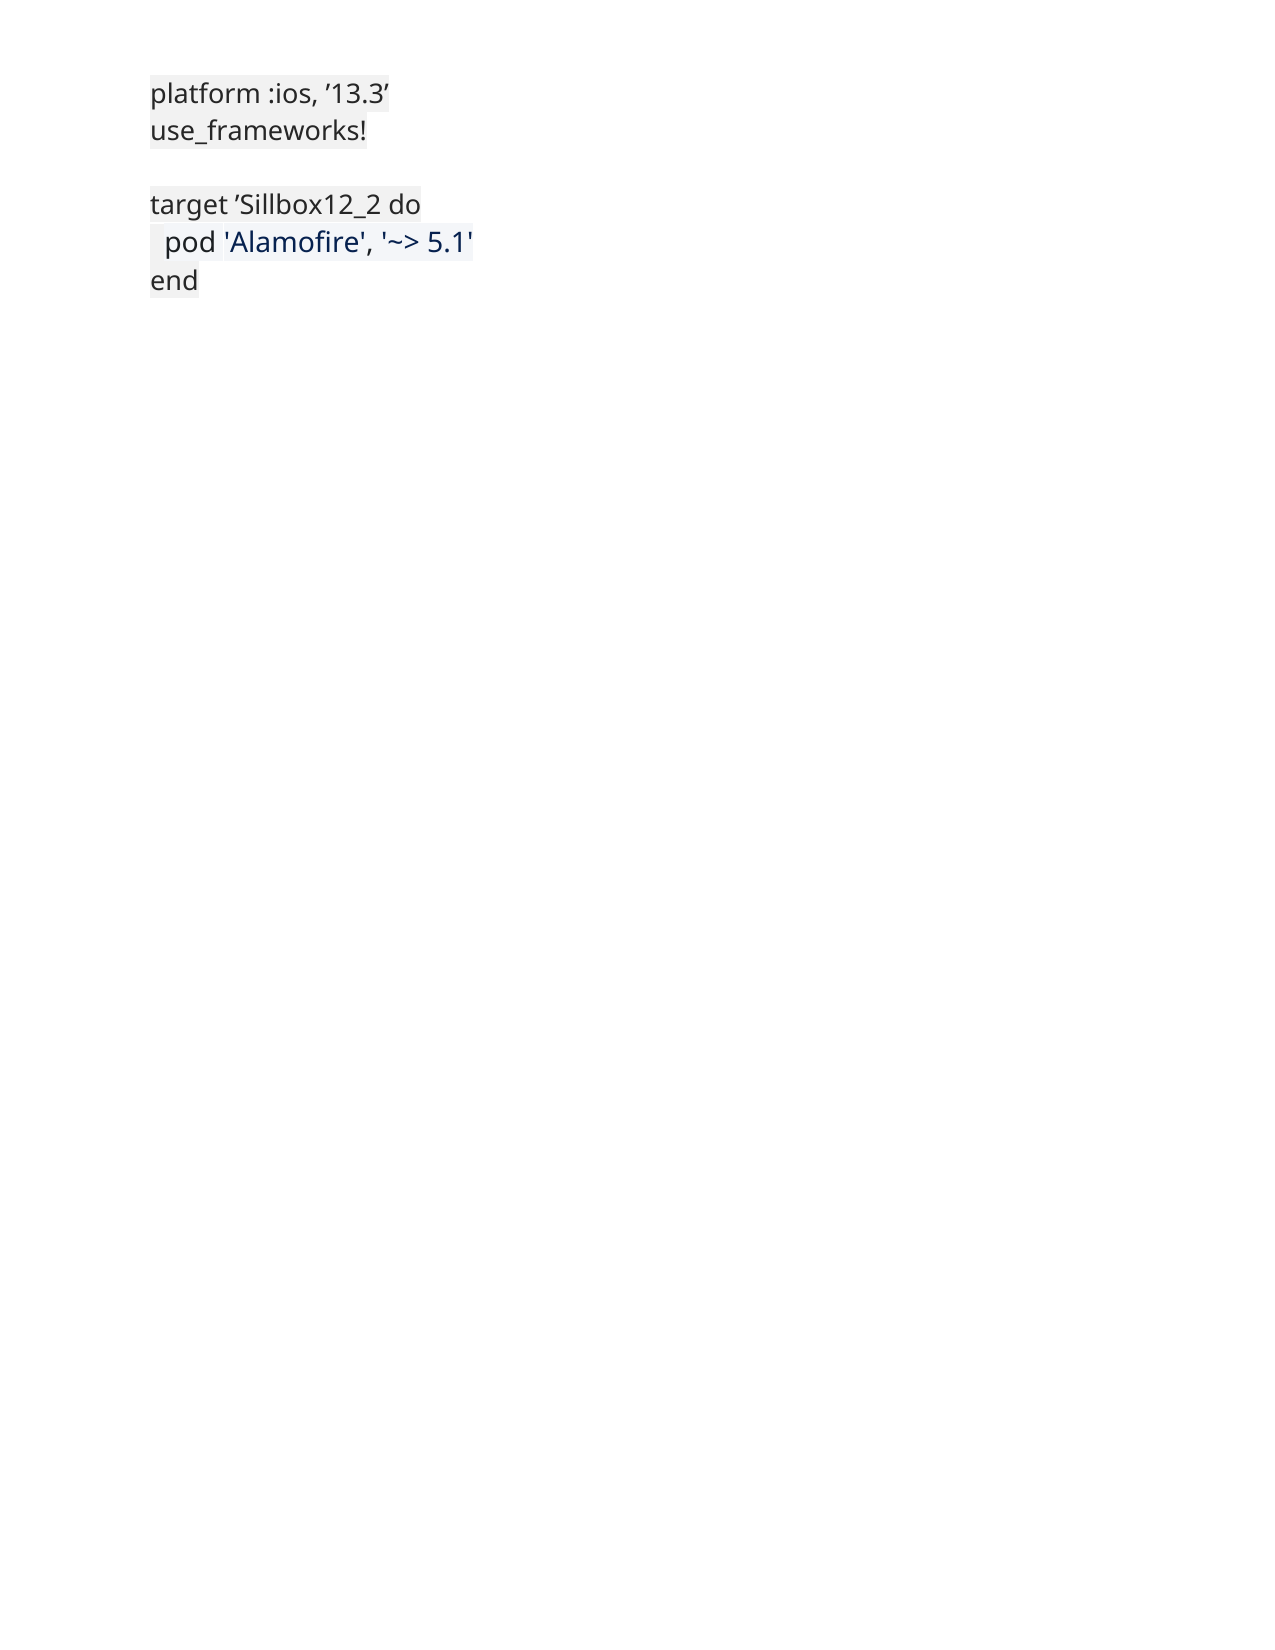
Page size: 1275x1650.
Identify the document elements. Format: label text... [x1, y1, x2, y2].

text use_frameworks! [150, 112, 1125, 149]
text end [150, 261, 1125, 298]
text platform :ios, ’13.3’ [150, 75, 1125, 112]
text target ’Sillbox12_2 do [150, 186, 1125, 222]
text pod 'Alamofire', '~> 5.1' [150, 222, 1125, 261]
